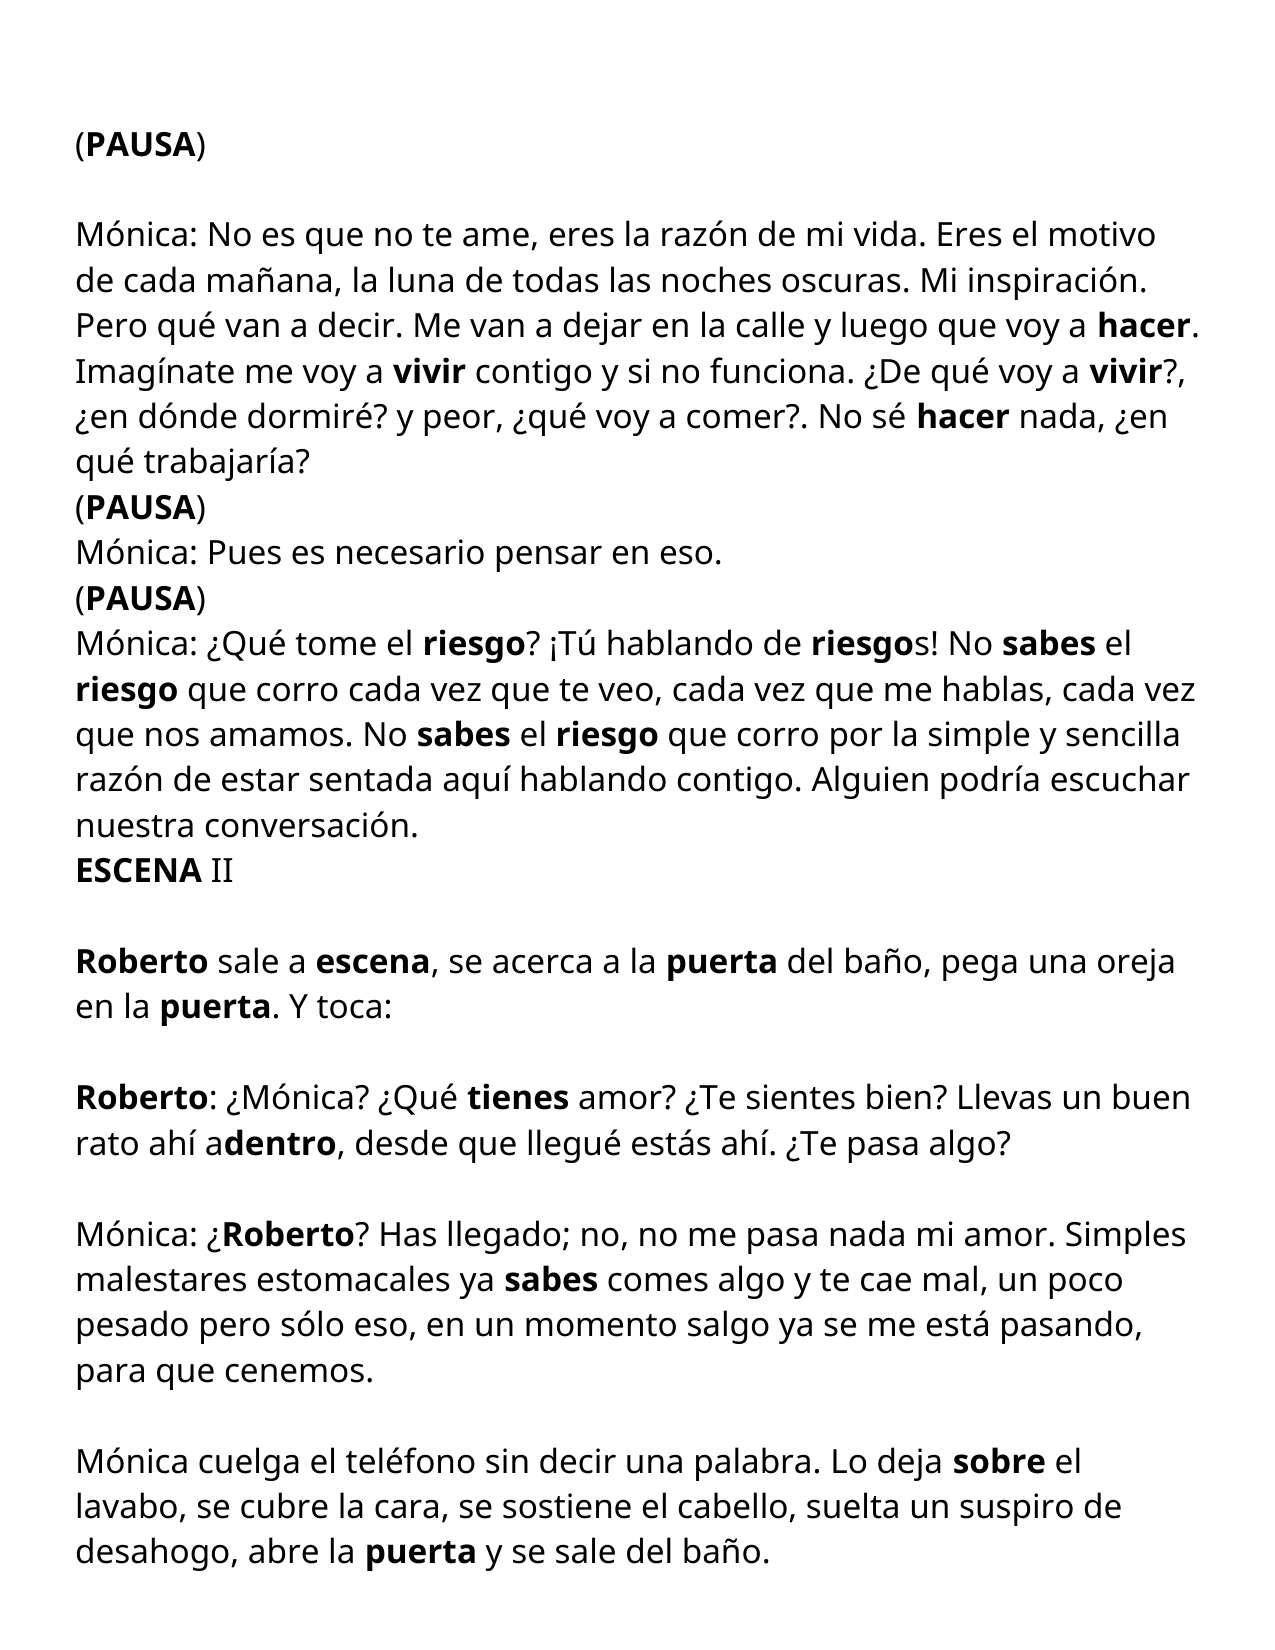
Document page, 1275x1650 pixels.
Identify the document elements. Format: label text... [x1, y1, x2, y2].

text ESCENA II Roberto sale a escena, se acerca a la puerta del baño, pega una oreja en la puerta. Y toca: Roberto: ¿Mónica? ¿Qué tienes amor? ¿Te sientes bien? Llevas un buen rato ahí adentro, desde que llegué estás ahí. ¿Te pasa algo? Mónica: ¿Roberto? Has llegado; no, no me pasa nada mi amor. Simples malestares estomacales ya sabes comes algo y te cae mal, un poco pesado pero sólo eso, en un momento salgo ya se me está pasando, para que cenemos. Mónica cuelga el teléfono sin decir una palabra. Lo deja sobre el lavabo, se cubre la cara, se sostiene el cabello, suelta un suspiro de desahogo, abre la puerta y se sale del baño. [75, 847, 1200, 1574]
text (PAUSA) Mónica: No es que no te ame, eres la razón de mi vida. Eres el motivo de cada mañana, la luna de todas las noches oscuras. Mi inspiración. Pero qué van a decir. Me van a dejar en la calle y luego que voy a hacer. Imagínate me voy a vivir contigo y si no funciona. ¿De qué voy a vivir?, ¿en dónde dormiré? y peor, ¿qué voy a comer?. No sé hacer nada, ¿en qué trabajaría? (PAUSA) Mónica: Pues es necesario pensar en eso. (PAUSA) Mónica: ¿Qué tome el riesgo? ¡Tú hablando de riesgos! No sabes el riesgo que corro cada vez que te veo, cada vez que me hablas, cada vez que nos amamos. No sabes el riesgo que corro por la simple y sencilla razón de estar sentada aquí hablando contigo. Alguien podría escuchar nuestra conversación. [75, 75, 1200, 847]
